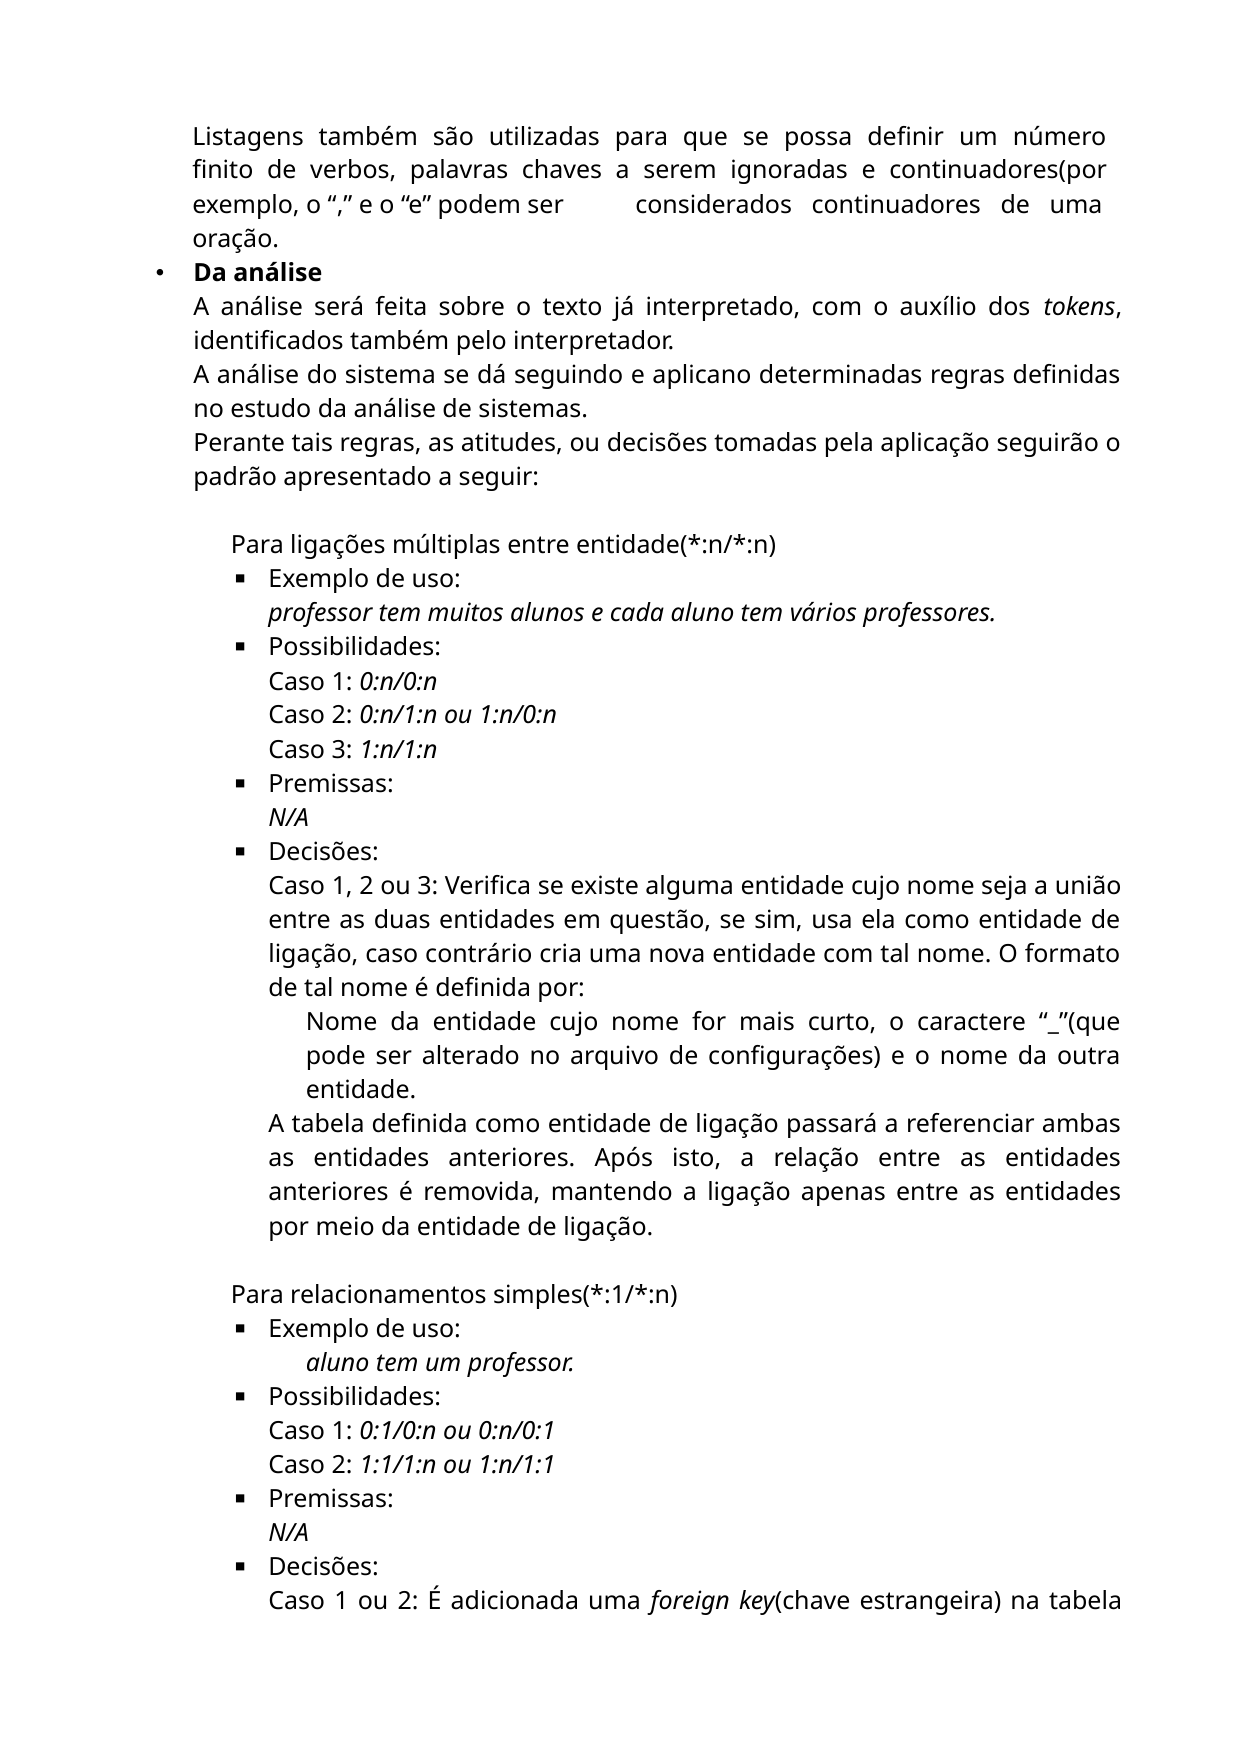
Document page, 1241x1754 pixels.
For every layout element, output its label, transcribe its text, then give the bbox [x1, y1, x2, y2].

list Exemplo de uso: [231, 561, 1122, 595]
list Premissas: [231, 765, 1122, 799]
list Caso 2: 1:1/1:n ou 1:n/1:1 [231, 1447, 1122, 1481]
list N/A [231, 799, 1122, 833]
list aluno tem um professor. [268, 1344, 1122, 1378]
list A tabela definida como entidade de ligação passará a referenciar ambas as entidades anteriores. Após isto, a relação entre as entidades anteriores é removida, mantendo a ligação apenas entre as entidades por meio da entidade de ligação. [231, 1106, 1122, 1242]
list Caso 1: 0:n/0:n [231, 663, 1122, 697]
list Possibilidades: [231, 629, 1122, 663]
list Decisões: [231, 833, 1122, 867]
list Da análise [156, 254, 1122, 288]
list professor tem muitos alunos e cada aluno tem vários professores. [231, 595, 1122, 629]
list Para ligações múltiplas entre entidade(*:n/*:n) [193, 527, 1122, 561]
list Possibilidades: [231, 1378, 1122, 1412]
list Nome da entidade cujo nome for mais curto, o caractere “_”(que pode ser alterado no arquivo de configurações) e o nome da outra entidade. [268, 1004, 1122, 1106]
list Exemplo de uso: [231, 1310, 1122, 1344]
list Caso 1: 0:1/0:n ou 0:n/0:1 [231, 1412, 1122, 1447]
list Premissas: [231, 1481, 1122, 1515]
list Caso 1, 2 ou 3: Verifica se existe alguma entidade cujo nome seja a união entre as duas entidades em questão, se sim, usa ela como entidade de ligação, caso contrário cria uma nova entidade com tal nome. O formato de tal nome é definida por: [231, 867, 1122, 1004]
list Para relacionamentos simples(*:1/*:n) [193, 1276, 1122, 1310]
list N/A [231, 1515, 1122, 1549]
list Caso 2: 0:n/1:n ou 1:n/0:n [231, 697, 1122, 731]
list Caso 3: 1:n/1:n [231, 731, 1122, 765]
list A análise será feita sobre o texto já interpretado, com o auxílio dos tokens, identificados também pelo interpretador. [156, 288, 1122, 357]
list Decisões: [231, 1549, 1122, 1583]
list Perante tais regras, as atitudes, ou decisões tomadas pela aplicação seguirão o padrão apresentado a seguir: [156, 425, 1122, 493]
list Caso 1 ou 2: É adicionada uma foreign key(chave estrangeira) na tabela [231, 1583, 1122, 1617]
text Listagens também são utilizadas para que se possa definir um número finito de verbos, palavras chaves a serem ignoradas e continuadores(por exemplo, o “,” e o “e” podem ser considerados continuadores de uma oração. [118, 118, 1122, 254]
list A análise do sistema se dá seguindo e aplicano determinadas regras definidas no estudo da análise de sistemas. [156, 357, 1122, 425]
